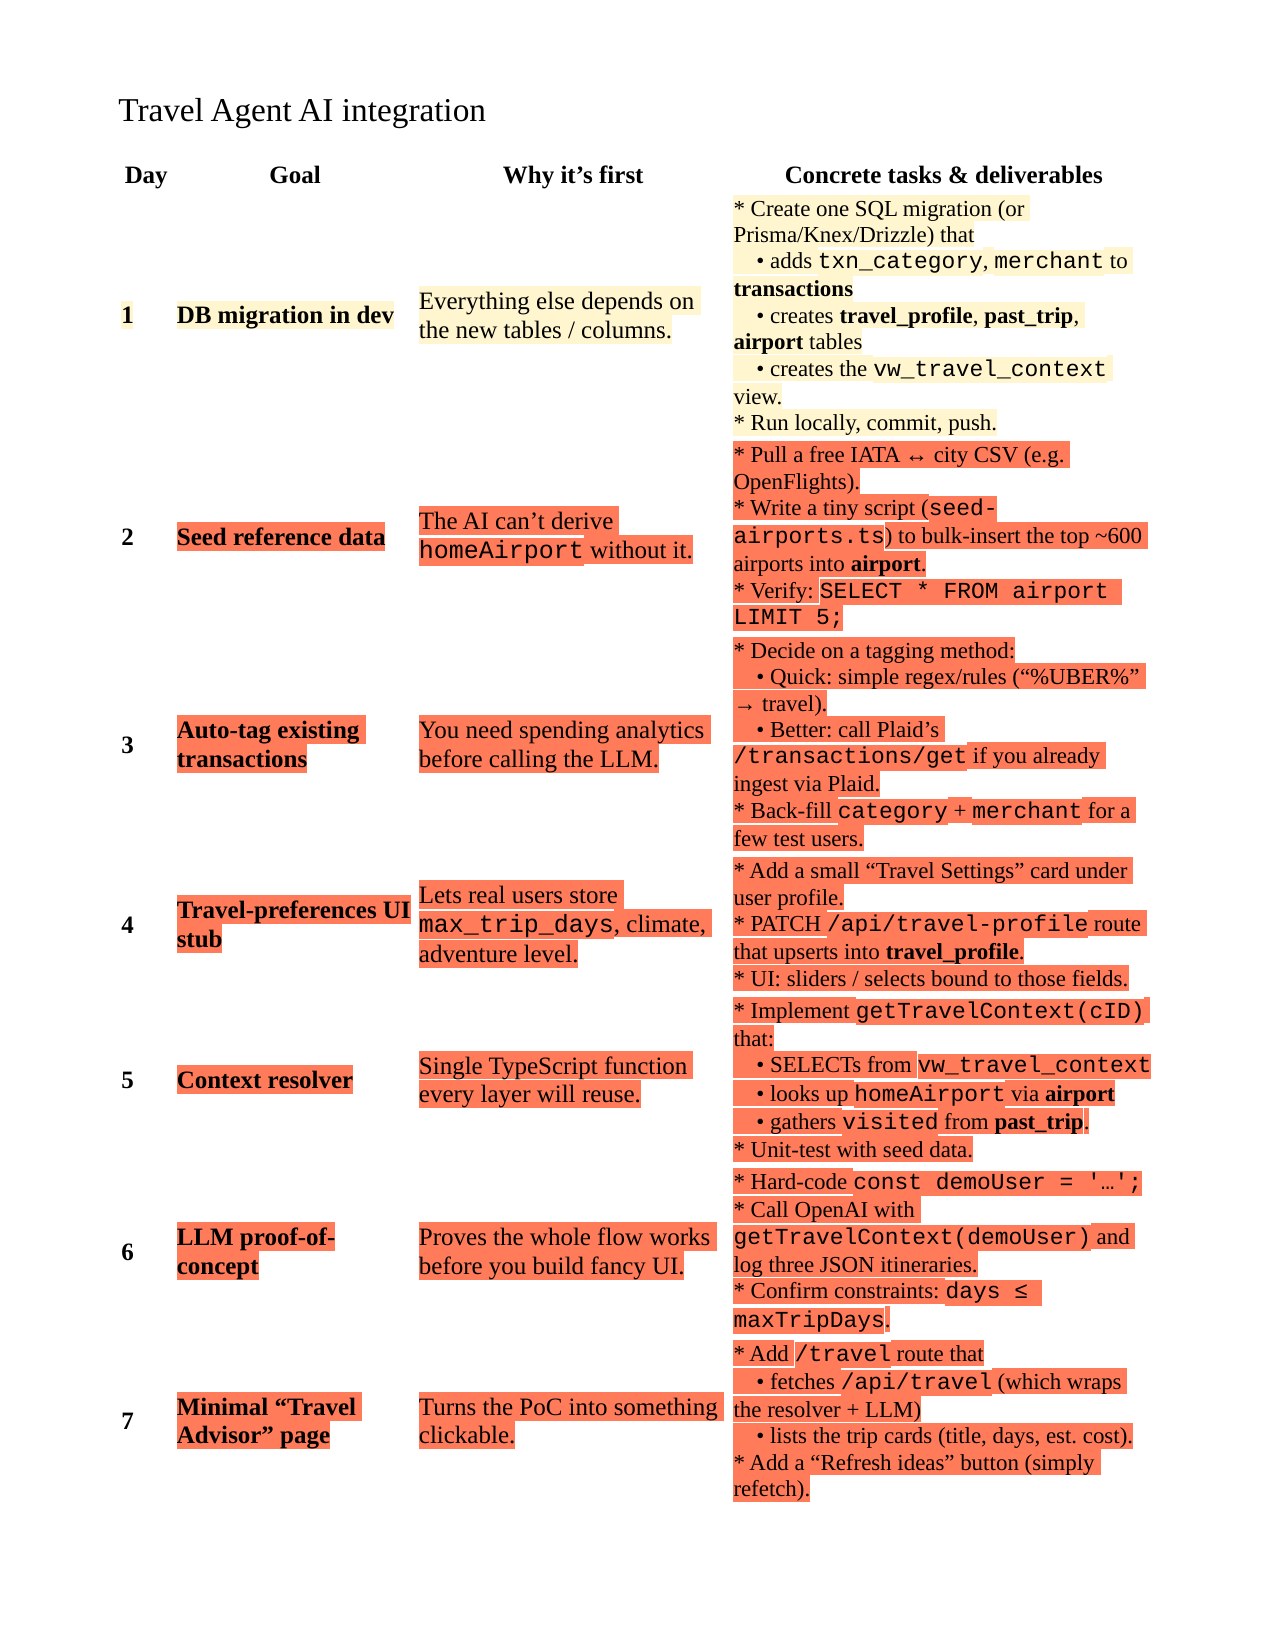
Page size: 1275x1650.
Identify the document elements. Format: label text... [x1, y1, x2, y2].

table_cell * Pull a free IATA ↔ city CSV (e.g. OpenFlights). * Write a tiny script (seed-airports.ts) to bulk-insert the top ~600 airports into airport. * Verify: SELECT * FROM airport LIMIT 5; [730, 439, 1157, 634]
table_cell DB migration in dev [174, 192, 416, 438]
table_cell Single TypeScript function every layer will reuse. [416, 994, 730, 1165]
table_cell * Add a small “Travel Settings” card under user profile. * PATCH /api/travel-profile route that upserts into travel_profile. * UI: sliders / selects bound to those fields. [730, 854, 1157, 994]
table_cell Minimal “Travel Advisor” page [174, 1337, 416, 1504]
table_cell Context resolver [174, 994, 416, 1165]
table_header Goal [174, 157, 416, 192]
table_header Concrete tasks & deliverables [730, 157, 1157, 192]
text Travel Agent AI integration [118, 90, 1157, 128]
table_cell Auto-tag existing transactions [174, 634, 416, 854]
table_cell You need spending analytics before calling the LLM. [416, 634, 730, 854]
table_cell * Decide on a tagging method: • Quick: simple regex/rules (“%UBER%” → travel). • Better: call Plaid’s /transactions/get if you already ingest via Plaid. * Back-fill category + merchant for a few test users. [730, 634, 1157, 854]
table_cell The AI can’t derive homeAirport without it. [416, 439, 730, 634]
table_cell Lets real users store max_trip_days, climate, adventure level. [416, 854, 730, 994]
table_cell 5 [118, 994, 174, 1165]
table_header Day [118, 157, 174, 192]
table_cell Travel-preferences UI stub [174, 854, 416, 994]
table_cell 7 [118, 1337, 174, 1504]
table_cell * Add /travel route that • fetches /api/travel (which wraps the resolver + LLM) • lists the trip cards (title, days, est. cost). * Add a “Refresh ideas” button (simply refetch). [730, 1337, 1157, 1504]
table_cell Everything else depends on the new tables / columns. [416, 192, 730, 438]
table_cell Proves the whole flow works before you build fancy UI. [416, 1165, 730, 1337]
table_cell 1 [118, 192, 174, 438]
table_cell 4 [118, 854, 174, 994]
table_cell 3 [118, 634, 174, 854]
table_cell Turns the PoC into something clickable. [416, 1337, 730, 1504]
table_cell * Implement getTravelContext(cID) that: • SELECTs from vw_travel_context • looks up homeAirport via airport • gathers visited from past_trip. * Unit-test with seed data. [730, 994, 1157, 1165]
table_cell LLM proof-of-concept [174, 1165, 416, 1337]
table_cell 6 [118, 1165, 174, 1337]
table_cell 2 [118, 439, 174, 634]
table_header Why it’s first [416, 157, 730, 192]
table_cell Seed reference data [174, 439, 416, 634]
table_cell * Create one SQL migration (or Prisma/Knex/Drizzle) that • adds txn_category, merchant to transactions • creates travel_profile, past_trip, airport tables • creates the vw_travel_context view. * Run locally, commit, push. [730, 192, 1157, 438]
table_cell * Hard-code const demoUser = '…'; * Call OpenAI with getTravelContext(demoUser) and log three JSON itineraries. * Confirm constraints: days ≤ maxTripDays. [730, 1165, 1157, 1337]
